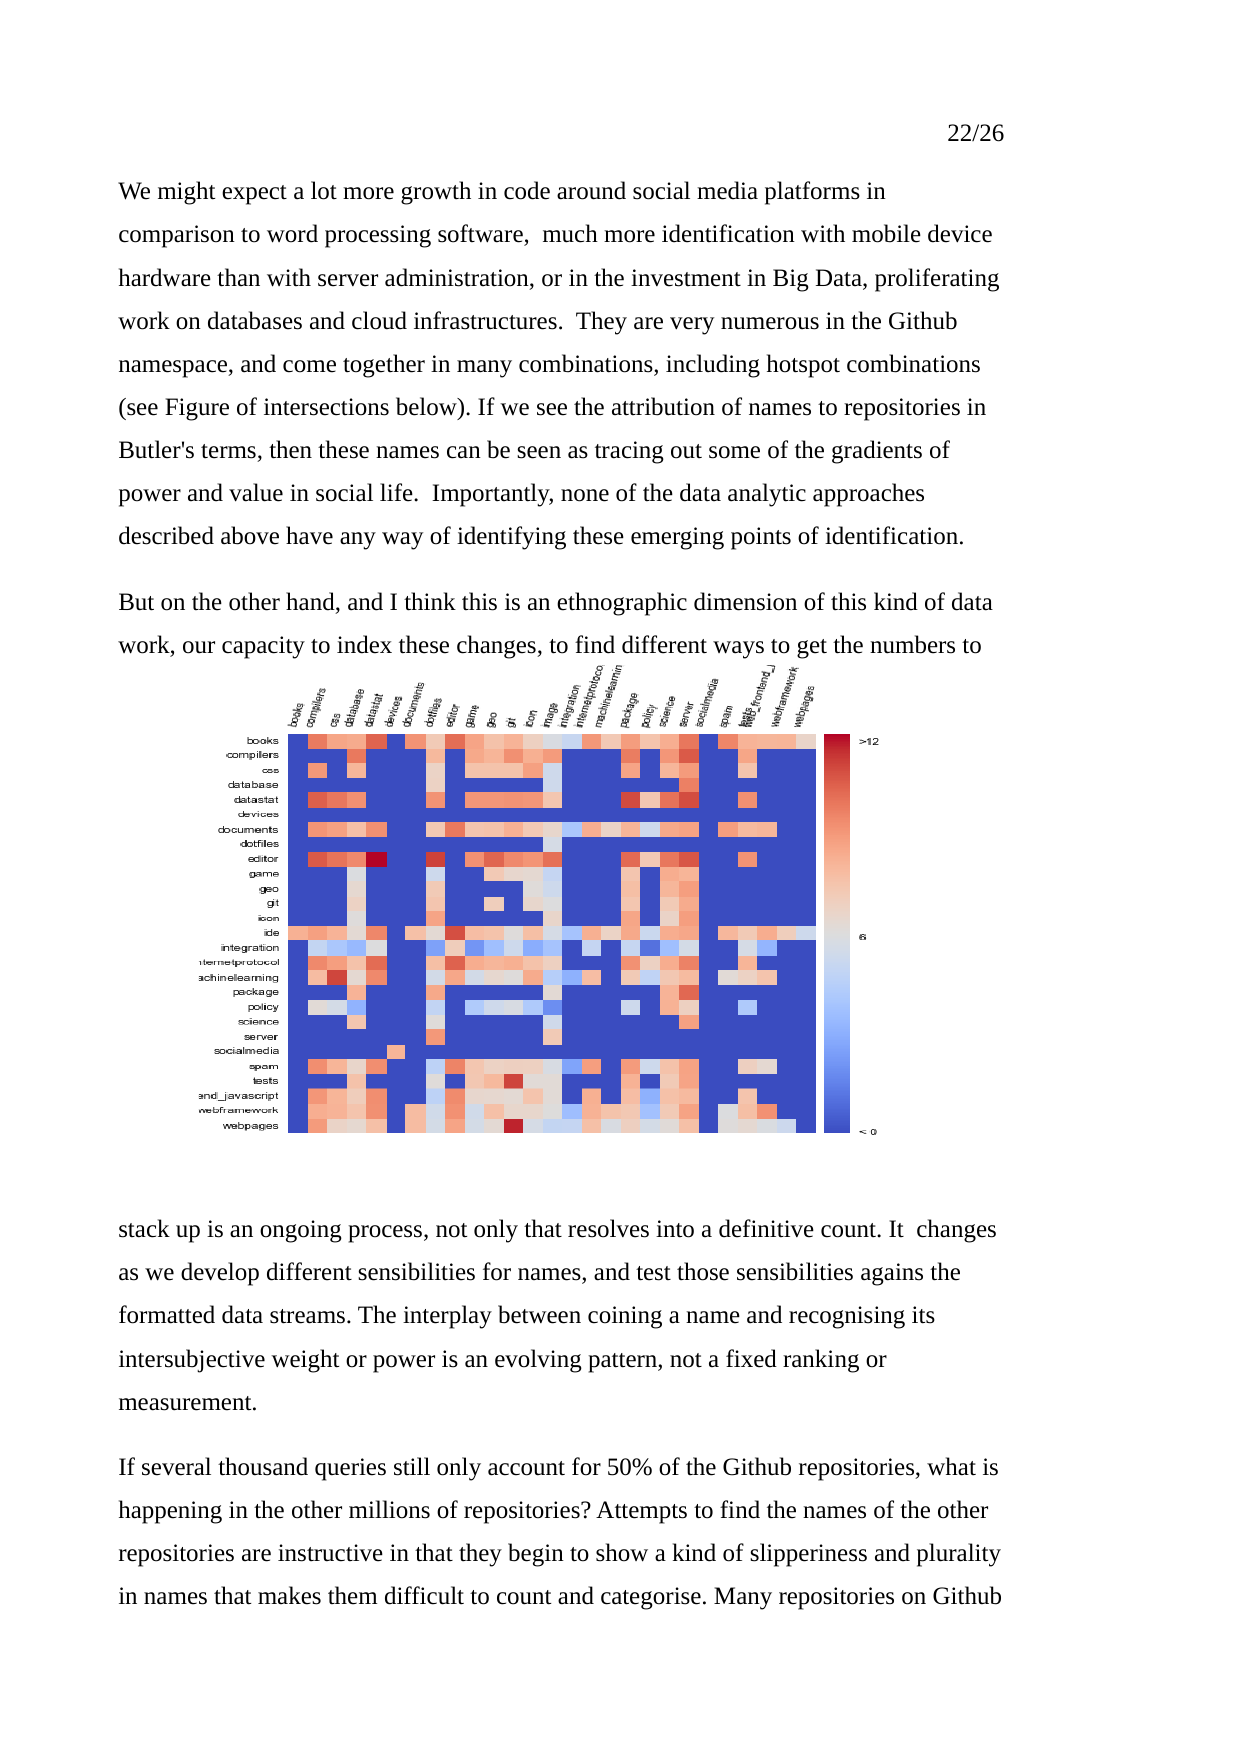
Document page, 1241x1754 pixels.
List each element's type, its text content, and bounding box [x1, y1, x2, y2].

text If several thousand queries still only account for 50% of the Github repositories, what is happening in the other millions of repositories? Attempts to find the names of the other repositories are instructive in that they begin to show a kind of slipperiness and plurality in names that makes them difficult to count and categorise. Many repositories on Github [118, 1452, 1004, 1610]
text But on the other hand, and I think this is an ethnographic dimension of this kind of data work, our capacity to index these changes, to find different ways to get the numbers to stack up is an ongoing process, not only that resolves into a definitive count. It changes as we develop different sensibilities for names, and test those sensibilities agains the formatted data streams. The interplay between coining a name and recognising its intersubjective weight or power is an evolving pattern, not a fixed ranking or measurement. [118, 587, 1004, 1416]
picture [198, 665, 924, 1215]
text We might expect a lot more growth in code around social media platforms in comparison to word processing software, much more identification with mobile device hardware than with server administration, or in the investment in Big Data, proliferating work on databases and cloud infrastructures. They are very numerous in the Github namespace, and come together in many combinations, including hotspot combinations (see Figure of intersections below). If we see the attribution of names to repositories in Butler's terms, then these names can be seen as tracing out some of the gradients of power and value in social life. Importantly, none of the data analytic approaches described above have any way of identifying these emerging points of identification. [118, 176, 1004, 550]
